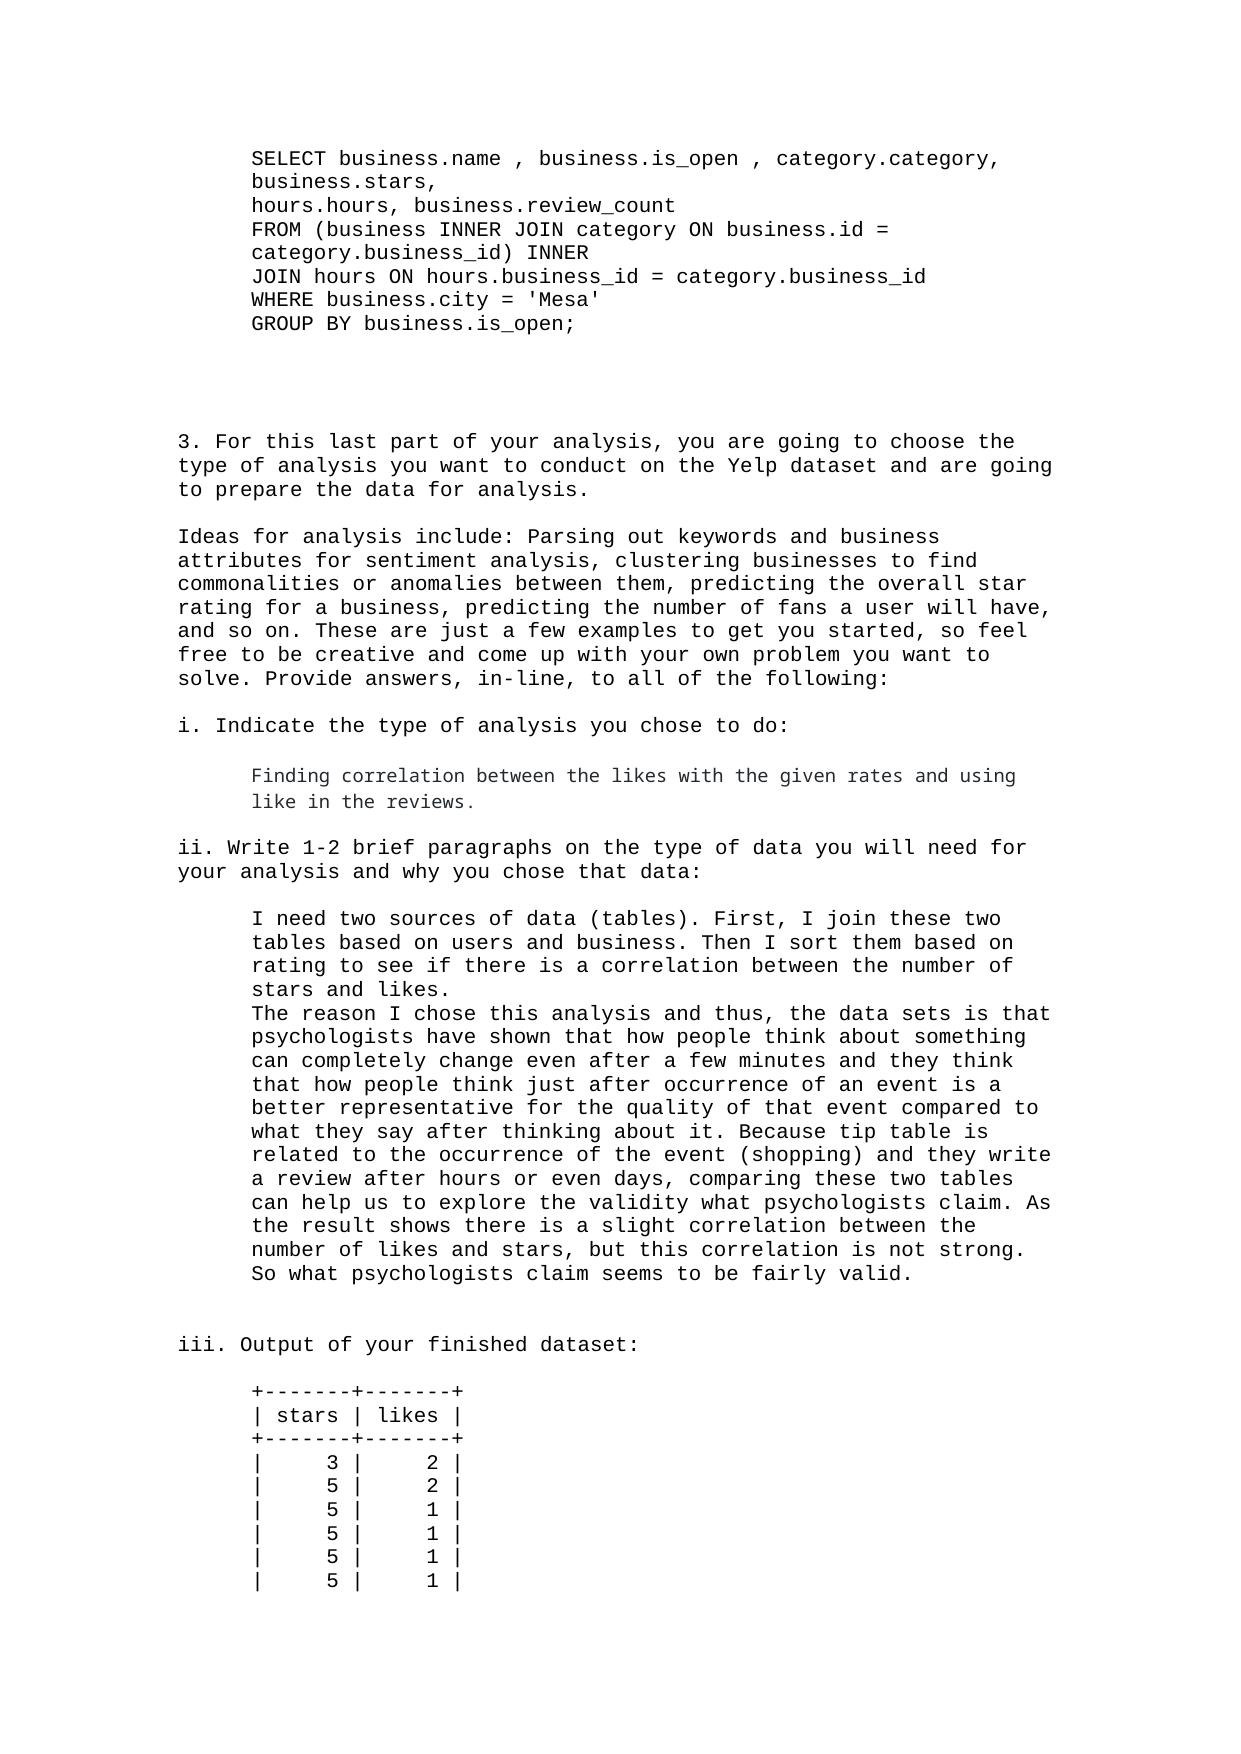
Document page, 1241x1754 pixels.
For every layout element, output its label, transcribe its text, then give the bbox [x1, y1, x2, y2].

text | 5 | 1 | [251, 1546, 1063, 1570]
text Finding correlation between the likes with the given rates and using like in the reviews. [251, 762, 1063, 813]
text 3. For this last part of your analysis, you are going to choose the type of analysis you want to conduct on the Yelp dataset and are going to prepare the data for analysis. [177, 431, 1063, 502]
text +-------+-------+ [251, 1428, 1063, 1452]
text | 5 | 1 | [251, 1570, 1063, 1594]
text WHERE business.city = 'Mesa' [251, 289, 1063, 313]
text GROUP BY business.is_open; [251, 313, 1063, 337]
text +-------+-------+ [251, 1381, 1063, 1404]
text hours.hours, business.review_count [251, 195, 1063, 218]
text ii. Write 1-2 brief paragraphs on the type of data you will need for your analysis and why you chose that data: [177, 837, 1063, 884]
text JOIN hours ON hours.business_id = category.business_id [251, 266, 1063, 289]
text i. Indicate the type of analysis you chose to do: [177, 715, 1063, 739]
text iii. Output of your finished dataset: [177, 1334, 1063, 1357]
text I need two sources of data (tables). First, I join these two tables based on users and business. Then I sort them based on rating to see if there is a correlation between the number of stars and likes. [251, 908, 1063, 1003]
text | 3 | 2 | [251, 1452, 1063, 1476]
text | 5 | 1 | [251, 1499, 1063, 1523]
text FROM (business INNER JOIN category ON business.id = category.business_id) INNER [251, 218, 1063, 266]
text SELECT business.name , business.is_open , category.category, business.stars, [251, 148, 1063, 195]
text Ideas for analysis include: Parsing out keywords and business attributes for sentiment analysis, clustering businesses to find commonalities or anomalies between them, predicting the overall star rating for a business, predicting the number of fans a user will have, and so on. These are just a few examples to get you started, so feel free to be creative and come up with your own problem you want to solve. Provide answers, in-line, to all of the following: [177, 526, 1063, 691]
text | stars | likes | [251, 1404, 1063, 1428]
text | 5 | 2 | [251, 1476, 1063, 1499]
text | 5 | 1 | [251, 1523, 1063, 1546]
text The reason I chose this analysis and thus, the data sets is that psychologists have shown that how people think about something can completely change even after a few minutes and they think that how people think just after occurrence of an event is a better representative for the quality of that event compared to what they say after thinking about it. Because tip table is related to the occurrence of the event (shopping) and they write a review after hours or even days, comparing these two tables can help us to explore the validity what psychologists claim. As the result shows there is a slight correlation between the number of likes and stars, but this correlation is not strong. So what psychologists claim seems to be fairly valid. [251, 1003, 1063, 1286]
